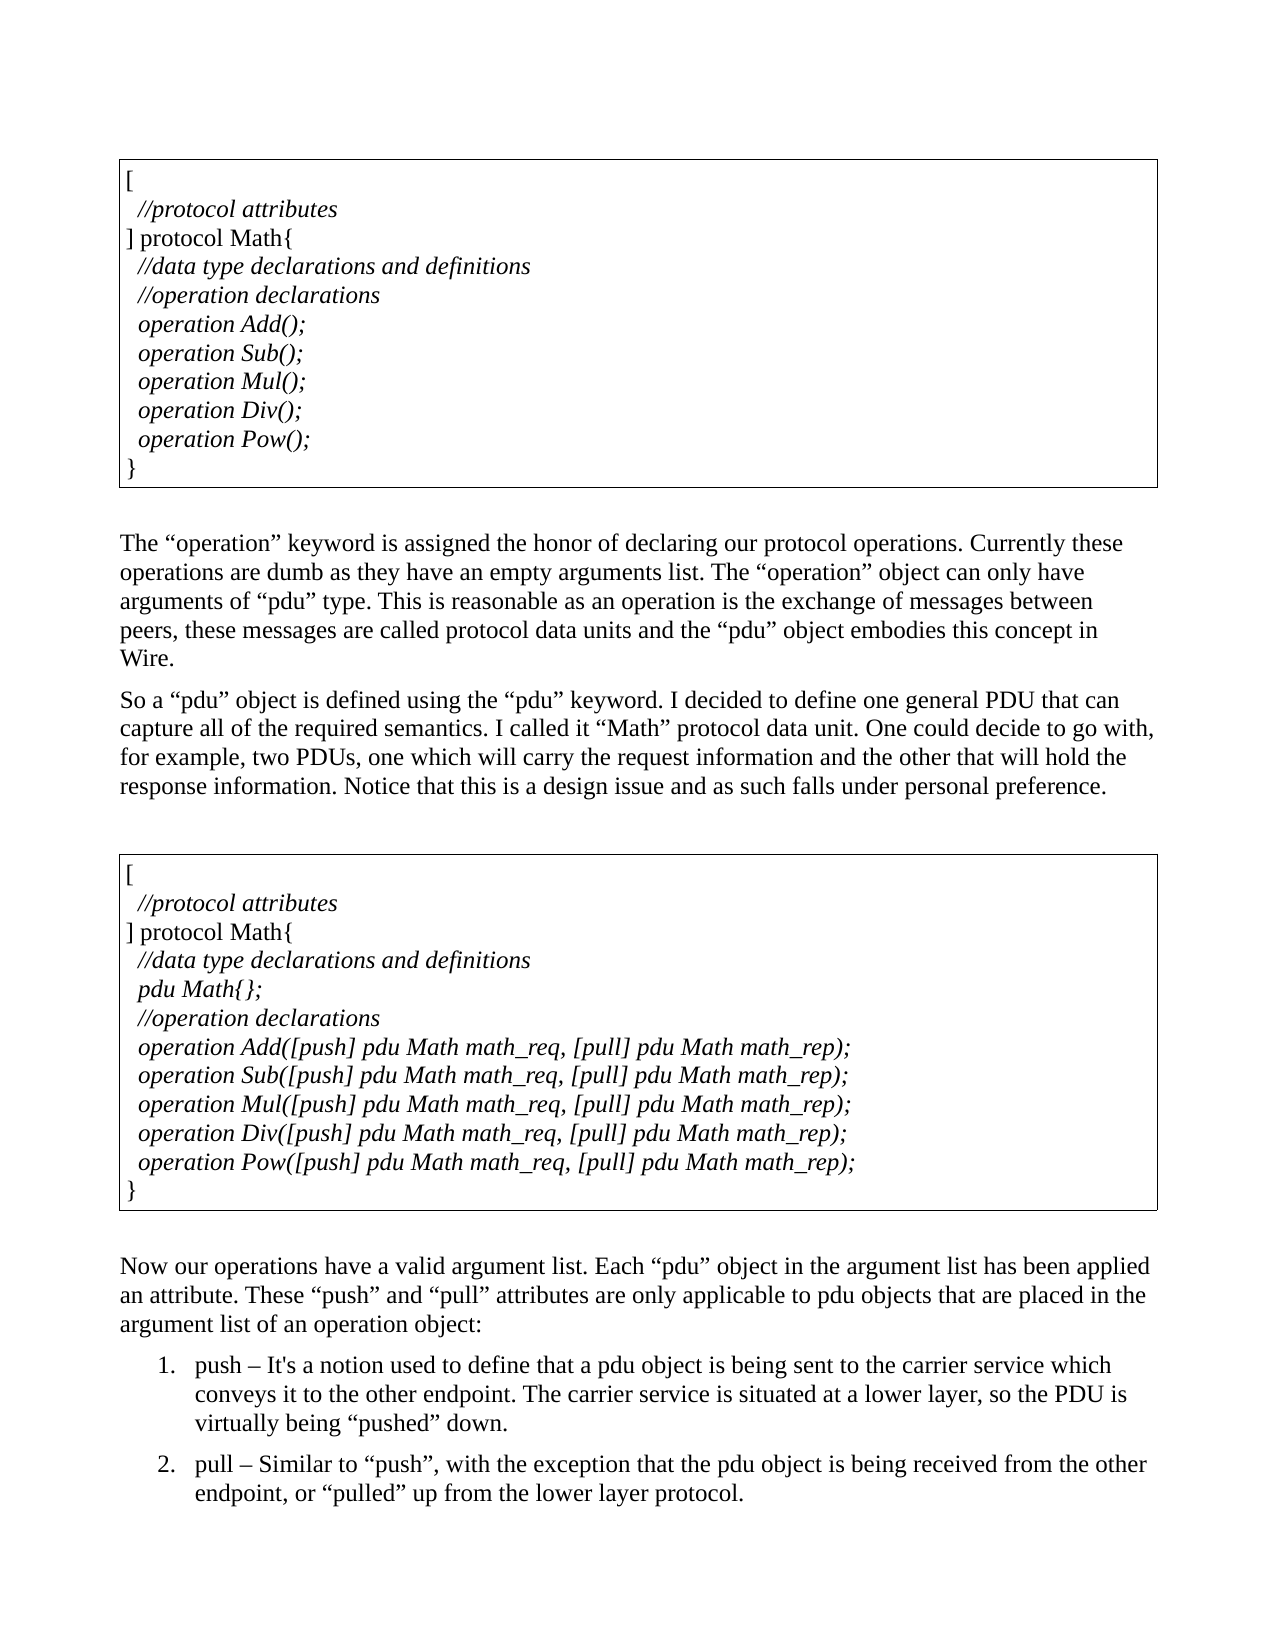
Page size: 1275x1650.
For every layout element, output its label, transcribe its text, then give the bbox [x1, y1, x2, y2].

list push – It's a notion used to define that a pdu object is being sent to the carrier service which conveys it to the other endpoint. The carrier service is situated at a lower layer, so the PDU is virtually being “pushed” down. [157, 1350, 1157, 1436]
text So a “pdu” object is defined using the “pdu” keyword. I decided to define one general PDU that can capture all of the required semantics. I called it “Math” protocol data unit. One could decide to go with, for example, two PDUs, one which will carry the request information and the other that will hold the response information. Notice that this is a design issue and as such falls under personal preference. [119, 685, 1157, 800]
text The “operation” keyword is assigned the honor of declaring our protocol operations. Currently these operations are dumb as they have an empty arguments list. The “operation” object can only have arguments of “pdu” type. This is reasonable as an operation is the exchange of messages between peers, these messages are called protocol data units and the “pdu” object embodies this concept in Wire. [119, 528, 1157, 672]
list pull – Similar to “push”, with the exception that the pdu object is being received from the other endpoint, or “pulled” up from the lower layer protocol. [157, 1449, 1157, 1506]
table_header [ //protocol attributes ] protocol Math{ //data type declarations and definitions //operation declarations operation Add(); operation Sub(); operation Mul(); operation Div(); operation Pow(); } [120, 160, 1157, 487]
text Now our operations have a valid argument list. Each “pdu” object in the argument list has been applied an attribute. These “push” and “pull” attributes are only applicable to pdu objects that are placed in the argument list of an operation object: [119, 1251, 1157, 1338]
table_header [ //protocol attributes ] protocol Math{ //data type declarations and definitions pdu Math{}; //operation declarations operation Add([push] pdu Math math_req, [pull] pdu Math math_rep); operation Sub([push] pdu Math math_req, [pull] pdu Math math_rep); operation Mul([push] pdu Math math_req, [pull] pdu Math math_rep); operation Div([push] pdu Math math_req, [pull] pdu Math math_rep); operation Pow([push] pdu Math math_req, [pull] pdu Math math_rep); } [120, 855, 1157, 1210]
